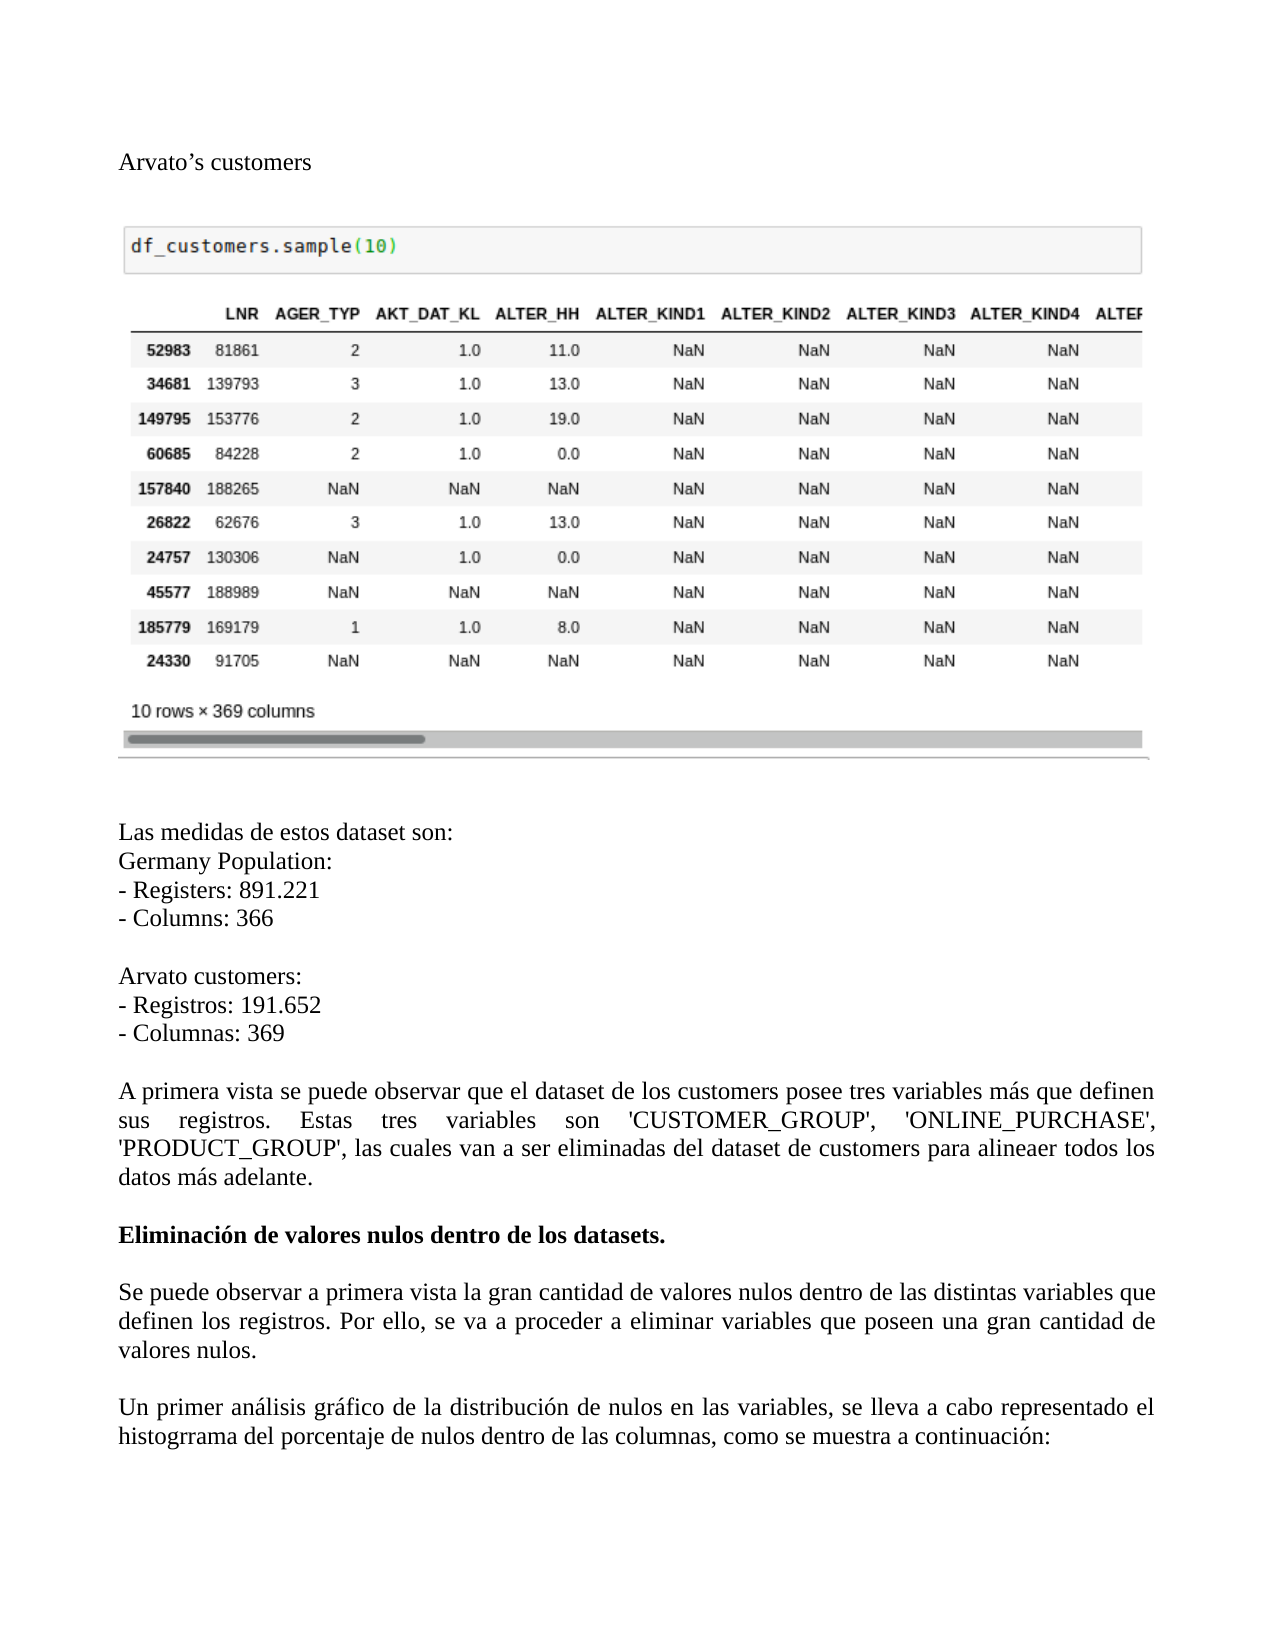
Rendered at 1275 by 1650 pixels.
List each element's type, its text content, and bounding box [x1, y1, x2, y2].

text Germany Population: [118, 846, 1157, 875]
text - Columnas: 369 [118, 1018, 1157, 1047]
text A primera vista se puede observar que el dataset de los customers posee tres variables más que definen sus registros. Estas tres variables son 'CUSTOMER_GROUP', 'ONLINE_PURCHASE', 'PRODUCT_GROUP', las cuales van a ser eliminadas del dataset de customers para alineaer todos los datos más adelante. [118, 1076, 1157, 1191]
picture [118, 222, 1157, 760]
text Arvato’s customers [118, 147, 1157, 176]
text Las medidas de estos dataset son: [118, 817, 1157, 846]
text - Registers: 891.221 [118, 875, 1157, 903]
text Arvato customers: [118, 961, 1157, 990]
text Un primer análisis gráfico de la distribución de nulos en las variables, se lleva a cabo representado el histogrrama del porcentaje de nulos dentro de las columnas, como se muestra a continuación: [118, 1392, 1157, 1450]
text Eliminación de valores nulos dentro de los datasets. [118, 1220, 1157, 1248]
text Se puede observar a primera vista la gran cantidad de valores nulos dentro de las distintas variables que definen los registros. Por ello, se va a proceder a eliminar variables que poseen una gran cantidad de valores nulos. [118, 1277, 1157, 1363]
text - Registros: 191.652 [118, 990, 1157, 1018]
text - Columns: 366 [118, 903, 1157, 932]
